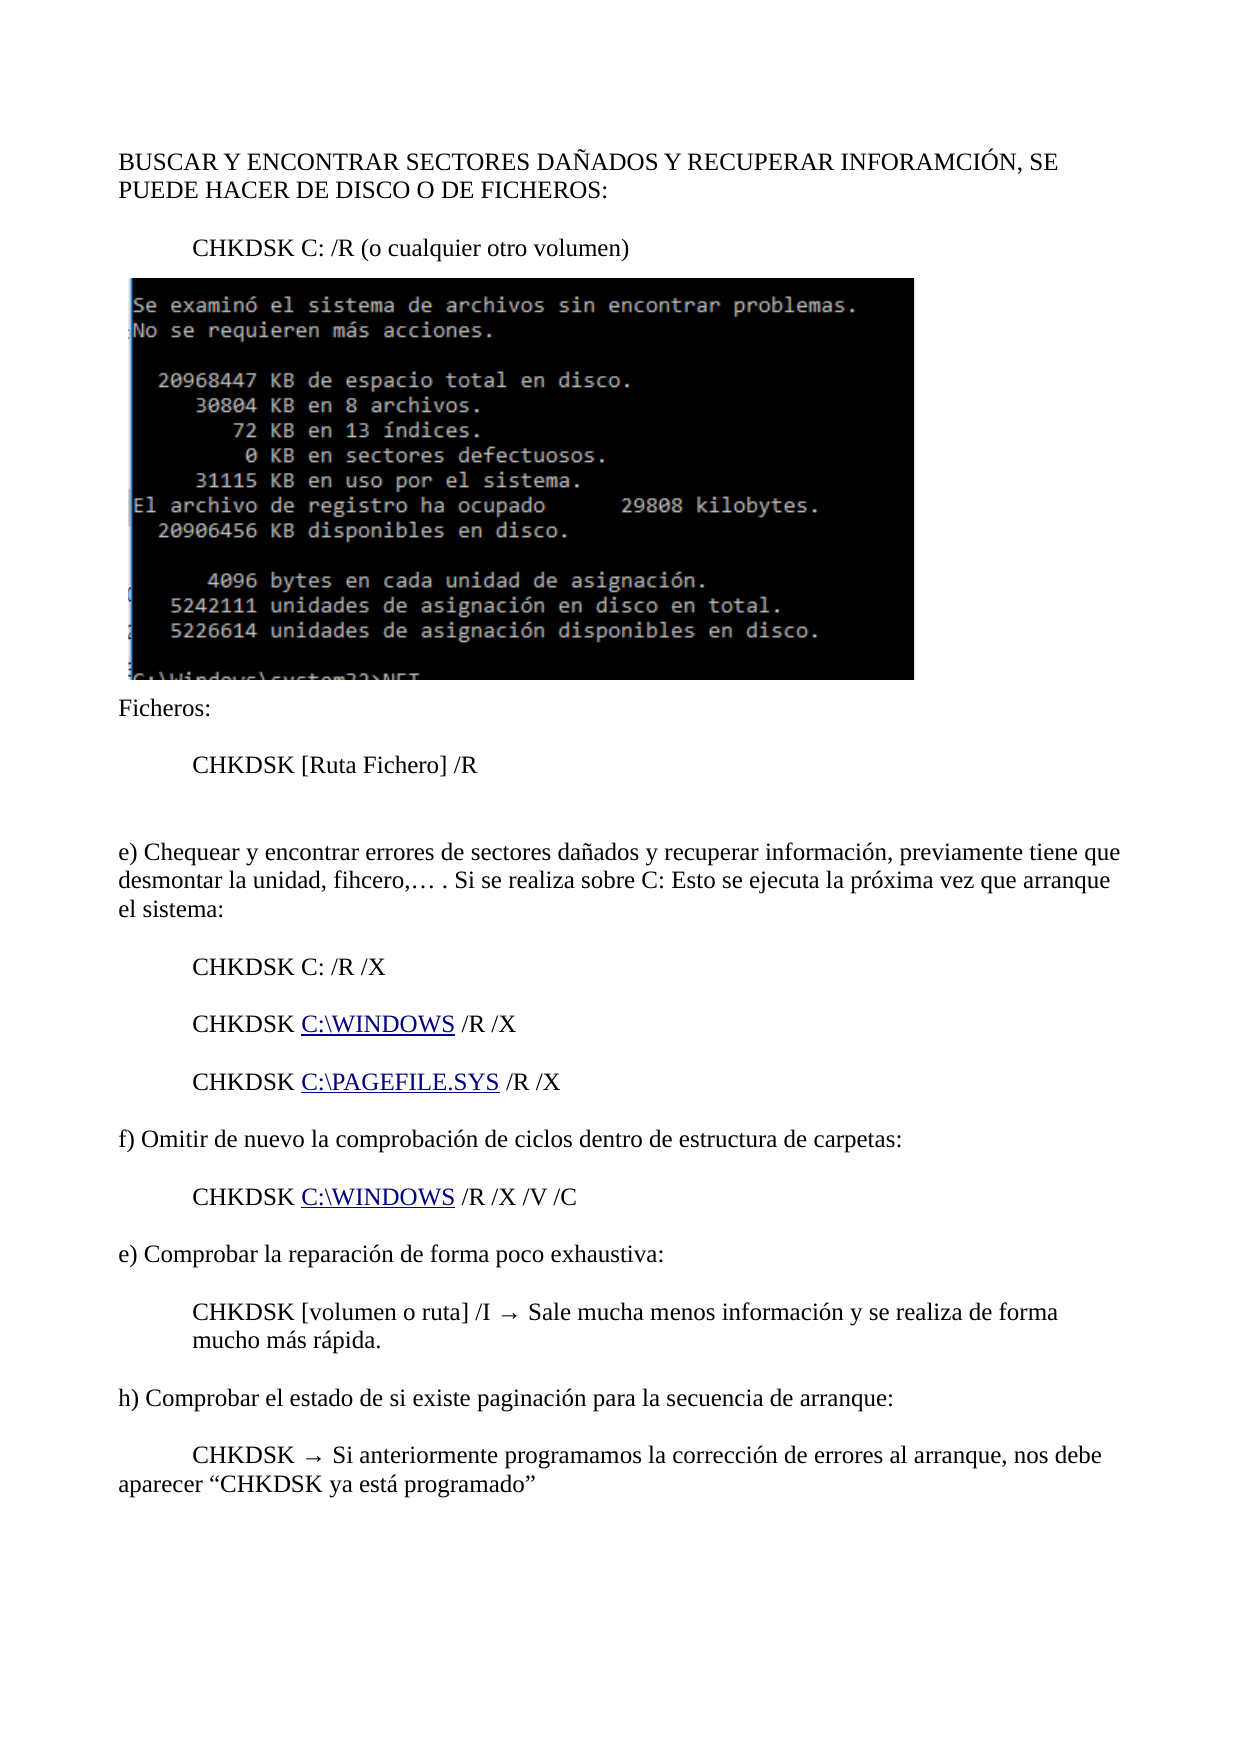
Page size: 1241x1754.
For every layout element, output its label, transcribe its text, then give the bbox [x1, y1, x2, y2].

text CHKDSK [volumen o ruta] /I → Sale mucha menos información y se realiza de forma mucho más rápida. [118, 1297, 1122, 1354]
text CHKDSK [Ruta Fichero] /R [118, 751, 1122, 779]
text CHKDSK C:\WINDOWS /R /X [118, 1009, 1122, 1038]
text BUSCAR Y ENCONTRAR SECTORES DAÑADOS Y RECUPERAR INFORAMCIÓN, SE PUEDE HACER DE DISCO O DE FICHEROS: [118, 147, 1122, 204]
text CHKDSK C:\PAGEFILE.SYS /R /X [118, 1067, 1122, 1096]
text CHKDSK → Si anteriormente programamos la corrección de errores al arranque, nos debe aparecer “CHKDSK ya está programado” [118, 1441, 1122, 1498]
text f) Omitir de nuevo la comprobación de ciclos dentro de estructura de carpetas: [118, 1124, 1122, 1153]
text e) Comprobar la reparación de forma poco exhaustiva: [118, 1239, 1122, 1268]
text CHKDSK C: /R /X [118, 952, 1122, 981]
text CHKDSK C:\WINDOWS /R /X /V /C [118, 1182, 1122, 1211]
text CHKDSK C: /R (o cualquier otro volumen) [118, 233, 1122, 262]
text h) Comprobar el estado de si existe paginación para la secuencia de arranque: [118, 1383, 1122, 1412]
text e) Chequear y encontrar errores de sectores dañados y recuperar información, previamente tiene que desmontar la unidad, fihcero,… . Si se realiza sobre C: Esto se ejecuta la próxima vez que arranque el sistema: [118, 837, 1122, 923]
text Ficheros: [118, 693, 1122, 722]
